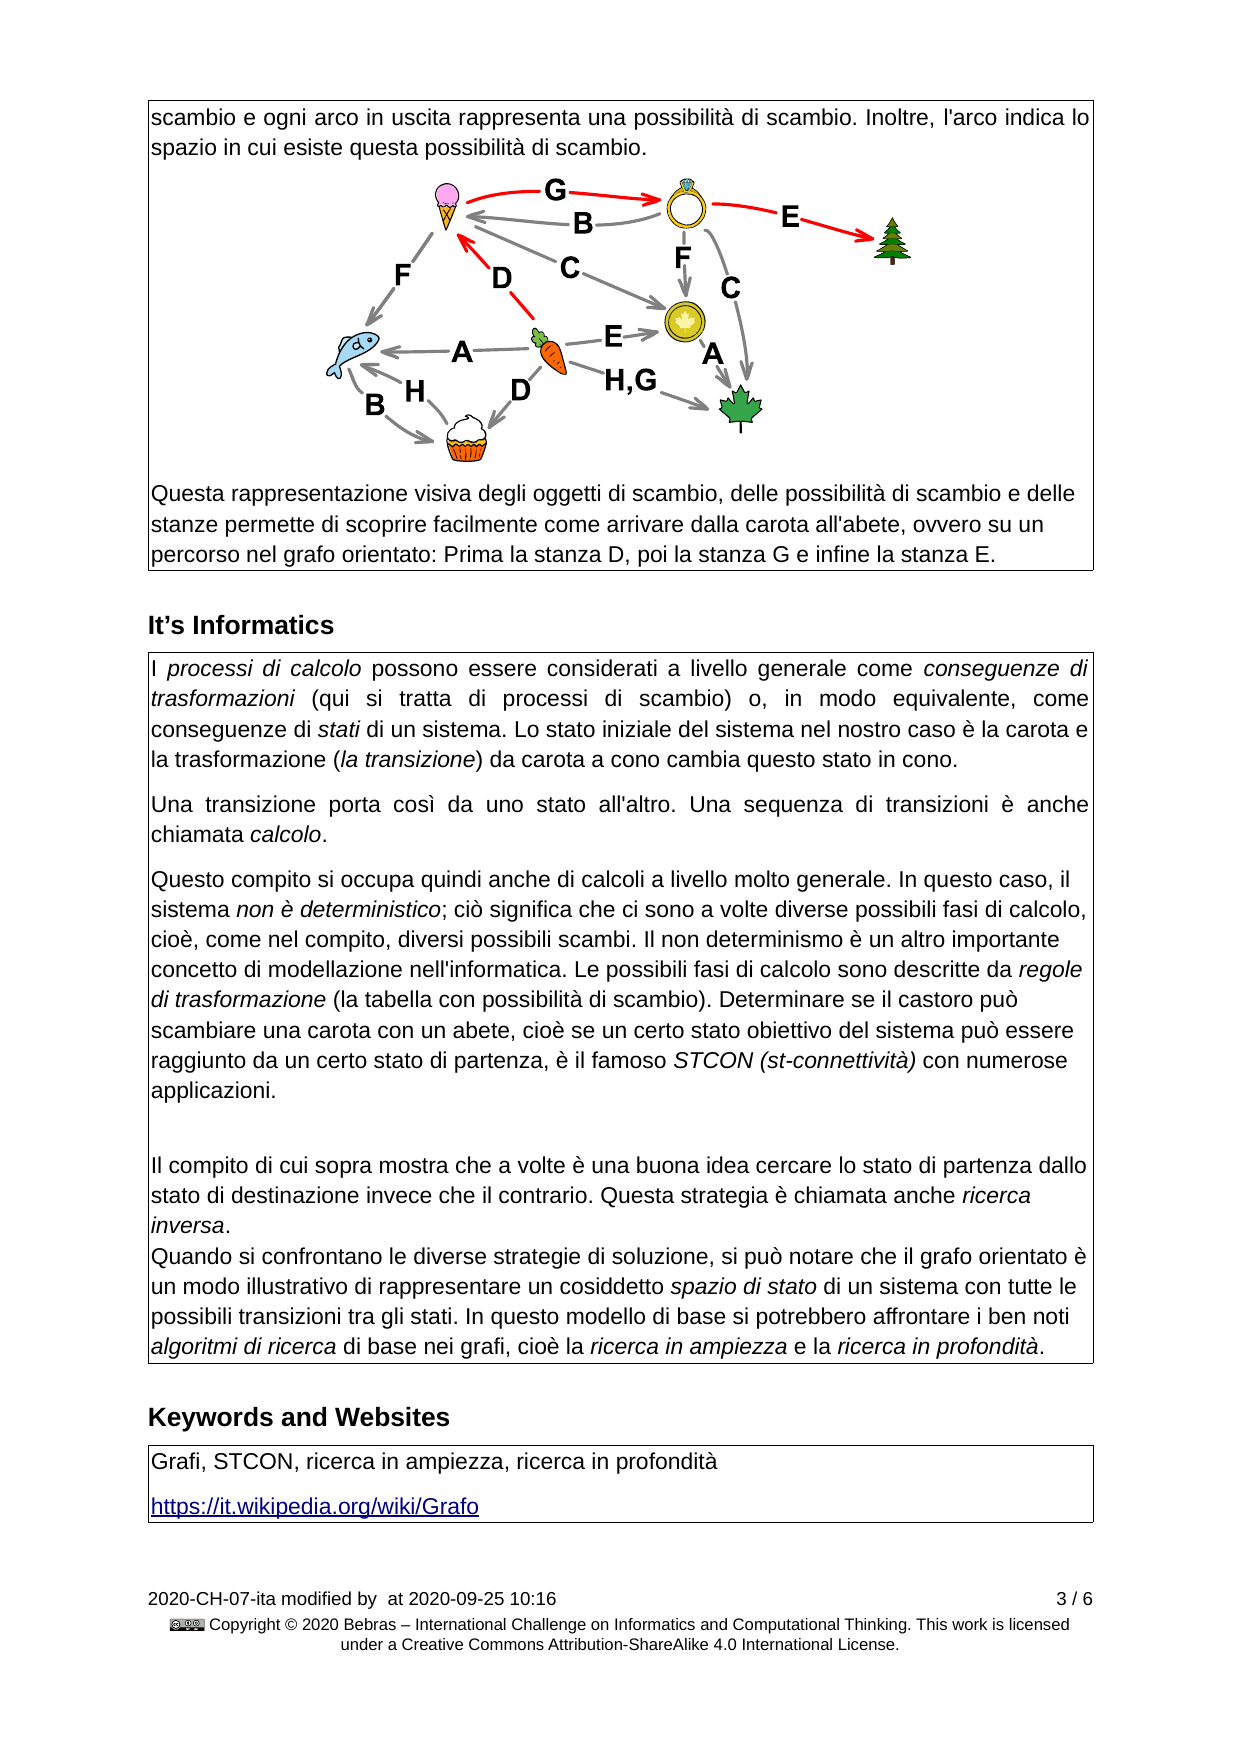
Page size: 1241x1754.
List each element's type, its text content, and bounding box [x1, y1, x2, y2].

text I processi di calcolo possono essere considerati a livello generale come conseguenze di trasformazioni (qui si tratta di processi di scambio) o, in modo equivalente, come conseguenze di stati di un sistema. Lo stato iniziale del sistema nel nostro caso è la carota e la trasformazione (la transizione) da carota a cono cambia questo stato in cono. [149, 653, 1093, 772]
text scambio e ogni arco in uscita rappresenta una possibilità di scambio. Inoltre, l'arco indica lo spazio in cui esiste questa possibilità di scambio. [149, 101, 1093, 160]
subtitle Keywords and Websites [148, 1402, 1093, 1432]
text Grafi, STCON, ricerca in ampiezza, ricerca in profondità [149, 1446, 1093, 1474]
text Il compito di cui sopra mostra che a volte è una buona idea cercare lo stato di partenza dallo stato di destinazione invece che il contrario. Questa strategia è chiamata anche ricerca inversa. Quando si confrontano le diverse strategie di soluzione, si può notare che il grafo orientato è un modo illustrativo di rappresentare un cosiddetto spazio di stato di un sistema con tutte le possibili transizioni tra gli stati. In questo modello di base si potrebbero affrontare i ben noti algoritmi di ricerca di base nei grafi, cioè la ricerca in ampiezza e la ricerca in profondità. [149, 1149, 1093, 1363]
text Questo compito si occupa quindi anche di calcoli a livello molto generale. In questo caso, il sistema non è deterministico; ciò significa che ci sono a volte diverse possibili fasi di calcolo, cioè, come nel compito, diversi possibili scambi. Il non determinismo è un altro importante concetto di modellazione nell'informatica. Le possibili fasi di calcolo sono descritte da regole di trasformazione (la tabella con possibilità di scambio). Determinare se il castoro può scambiare una carota con un abete, cioè se un certo stato obiettivo del sistema può essere raggiunto da un certo stato di partenza, è il famoso STCON (st-connettività) con numerose applicazioni. [149, 863, 1093, 1134]
subtitle It’s Informatics [148, 609, 1093, 640]
text Una transizione porta così da uno stato all'altro. Una sequenza di transizioni è anche chiamata calcolo. [149, 788, 1093, 847]
text Questa rappresentazione visiva degli oggetti di scambio, delle possibilità di scambio e delle stanze permette di scoprire facilmente come arrivare dalla carota all'abete, ovvero su un percorso nel grafo orientato: Prima la stanza D, poi la stanza G e infine la stanza E. [149, 477, 1093, 570]
text https://it.wikipedia.org/wiki/Grafo [149, 1489, 1093, 1522]
